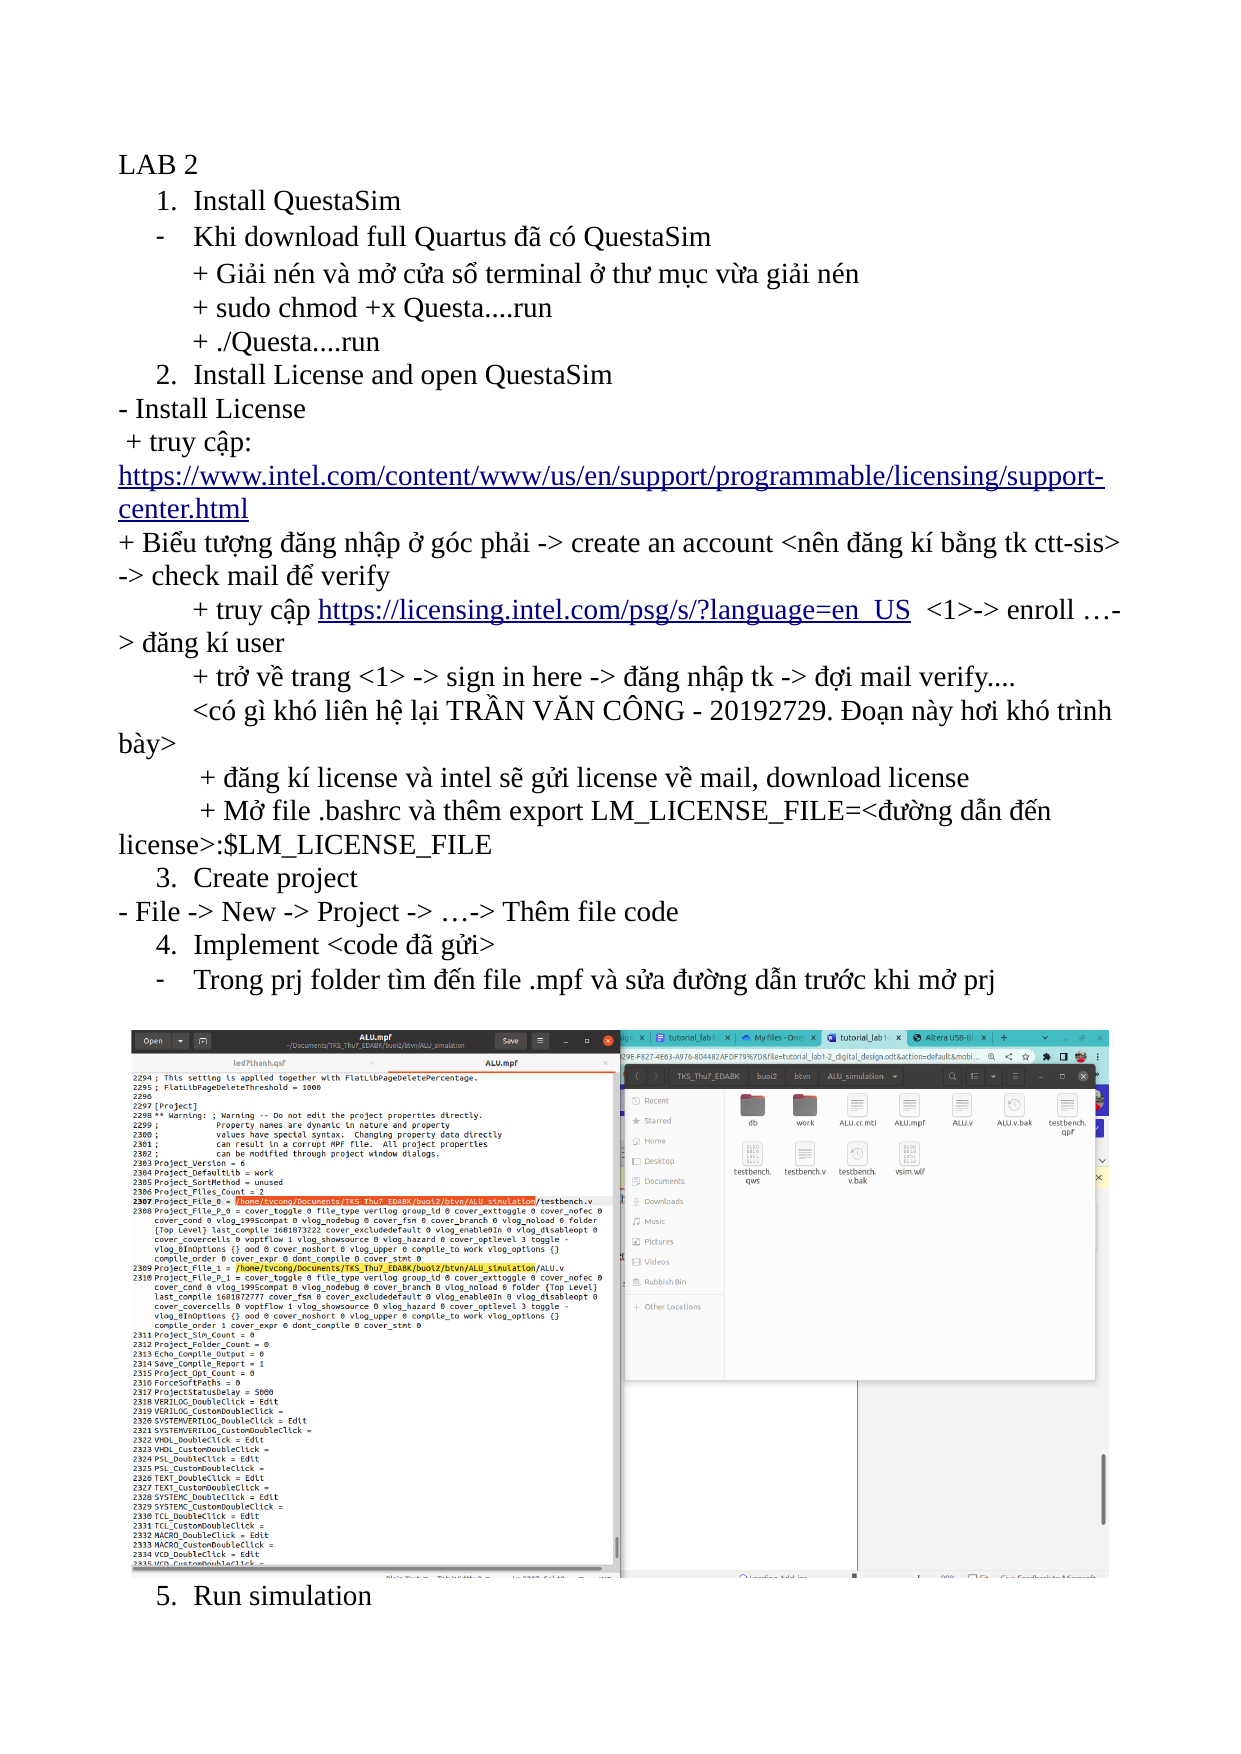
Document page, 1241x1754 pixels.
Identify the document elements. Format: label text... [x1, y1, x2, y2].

text + Mở file .bashrc và thêm export LM_LICENSE_FILE=<đường dẫn đến license>:$LM_LICENSE_FILE [118, 793, 1122, 860]
list Install QuestaSim [156, 183, 1122, 216]
text + Biểu tượng đăng nhập ở góc phải -> create an account <nên đăng kí bằng tk ctt-sis> -> check mail để verify [118, 525, 1122, 592]
text + truy cập https://licensing.intel.com/psg/s/?language=en_US <1>-> enroll …-> đăng kí user [118, 592, 1122, 659]
list Run simulation [156, 1578, 1122, 1611]
text + truy cập: https://www.intel.com/content/www/us/en/support/programmable/licensing/support-center.html [118, 424, 1122, 525]
list Implement <code đã gửi> [156, 927, 1122, 961]
text + đăng kí license và intel sẽ gửi license về mail, download license [118, 760, 1122, 793]
list Khi download full Quartus đã có QuestaSim [156, 218, 1122, 254]
list Trong prj folder tìm đến file .mpf và sửa đường dẫn trước khi mở prj [156, 961, 1122, 997]
list Create project [156, 860, 1122, 894]
list Install License and open QuestaSim [156, 357, 1122, 391]
text - File -> New -> Project -> …-> Thêm file code [118, 894, 1122, 927]
text - Install License [118, 391, 1122, 424]
text + sudo chmod +x Questa....run + ./Questa....run [118, 290, 1122, 357]
text + trở về trang <1> -> sign in here -> đăng nhập tk -> đợi mail verify.... <có gì khó liên hệ lại TRẦN VĂN CÔNG - 20192729. Đoạn này hơi khó trình bày> [118, 659, 1122, 760]
text LAB 2 [118, 147, 1122, 180]
text + Giải nén và mở cửa sổ terminal ở thư mục vừa giải nén [118, 257, 1122, 290]
